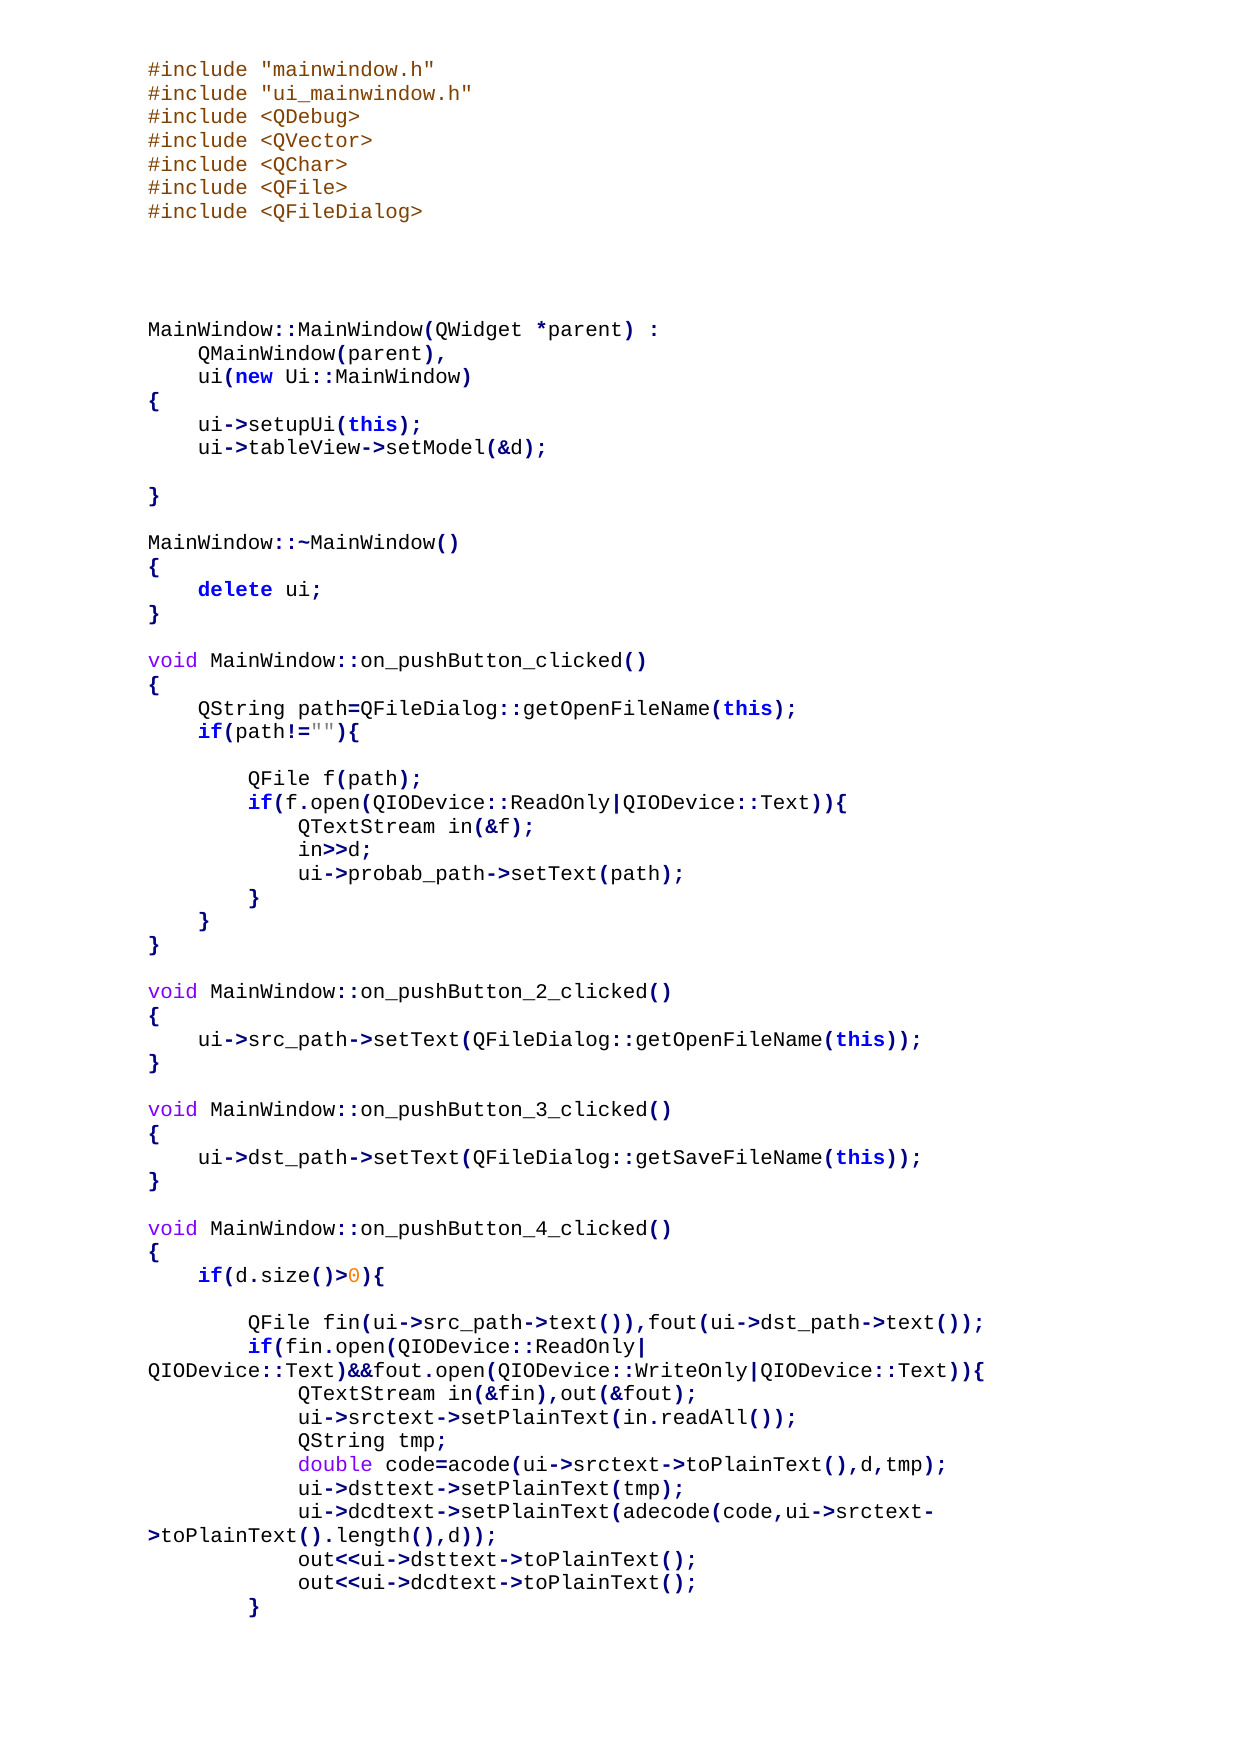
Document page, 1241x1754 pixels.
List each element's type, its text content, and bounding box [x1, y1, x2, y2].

text if(path!=""){ [148, 721, 1181, 745]
text } [148, 603, 1181, 627]
text } [148, 485, 1181, 508]
text if(f.open(QIODevice::ReadOnly|QIODevice::Text)){ [148, 792, 1181, 816]
text void MainWindow::on_pushButton_4_clicked() [148, 1218, 1181, 1241]
text QTextStream in(&fin),out(&fout); [148, 1383, 1181, 1407]
text double code=acode(ui->srctext->toPlainText(),d,tmp); [148, 1454, 1181, 1478]
text MainWindow::MainWindow(QWidget *parent) : [148, 319, 1181, 343]
text QString path=QFileDialog::getOpenFileName(this); [148, 697, 1181, 721]
text #include <QVector> [148, 130, 1181, 154]
text QFile fin(ui->src_path->text()),fout(ui->dst_path->text()); [148, 1312, 1181, 1336]
text ui->dcdtext->setPlainText(adecode(code,ui->srctext->toPlainText().length(),d)); [148, 1501, 1181, 1549]
text } [148, 1596, 1181, 1620]
text { [148, 556, 1181, 579]
text ui->srctext->setPlainText(in.readAll()); [148, 1407, 1181, 1431]
text void MainWindow::on_pushButton_2_clicked() [148, 981, 1181, 1005]
text ui->tableView->setModel(&d); [148, 437, 1181, 461]
text { [148, 1123, 1181, 1147]
text ui(new Ui::MainWindow) [148, 366, 1181, 390]
text void MainWindow::on_pushButton_3_clicked() [148, 1099, 1181, 1123]
text { [148, 1241, 1181, 1265]
text #include <QDebug> [148, 106, 1181, 130]
text ui->dsttext->setPlainText(tmp); [148, 1478, 1181, 1501]
text ui->probab_path->setText(path); [148, 863, 1181, 887]
text #include "mainwindow.h" [148, 59, 1181, 83]
text out<<ui->dsttext->toPlainText(); [148, 1549, 1181, 1572]
text QFile f(path); [148, 768, 1181, 792]
text #include <QFile> [148, 177, 1181, 201]
text } [148, 1170, 1181, 1194]
text delete ui; [148, 579, 1181, 603]
text #include <QChar> [148, 154, 1181, 177]
text #include "ui_mainwindow.h" [148, 83, 1181, 106]
text { [148, 390, 1181, 414]
text } [148, 887, 1181, 910]
text MainWindow::~MainWindow() [148, 532, 1181, 556]
text } [148, 934, 1181, 958]
text void MainWindow::on_pushButton_clicked() [148, 650, 1181, 674]
text QString tmp; [148, 1431, 1181, 1454]
text ui->src_path->setText(QFileDialog::getOpenFileName(this)); [148, 1028, 1181, 1052]
text QTextStream in(&f); [148, 816, 1181, 839]
text #include <QFileDialog> [148, 201, 1181, 224]
text QMainWindow(parent), [148, 343, 1181, 366]
text ui->setupUi(this); [148, 414, 1181, 437]
text in>>d; [148, 839, 1181, 863]
text if(fin.open(QIODevice::ReadOnly|QIODevice::Text)&&fout.open(QIODevice::WriteOnly|QIODevice::Text)){ [148, 1336, 1181, 1383]
text { [148, 674, 1181, 697]
text ui->dst_path->setText(QFileDialog::getSaveFileName(this)); [148, 1147, 1181, 1170]
text out<<ui->dcdtext->toPlainText(); [148, 1572, 1181, 1596]
text } [148, 1052, 1181, 1076]
text { [148, 1005, 1181, 1028]
text if(d.size()>0){ [148, 1265, 1181, 1289]
text } [148, 910, 1181, 934]
